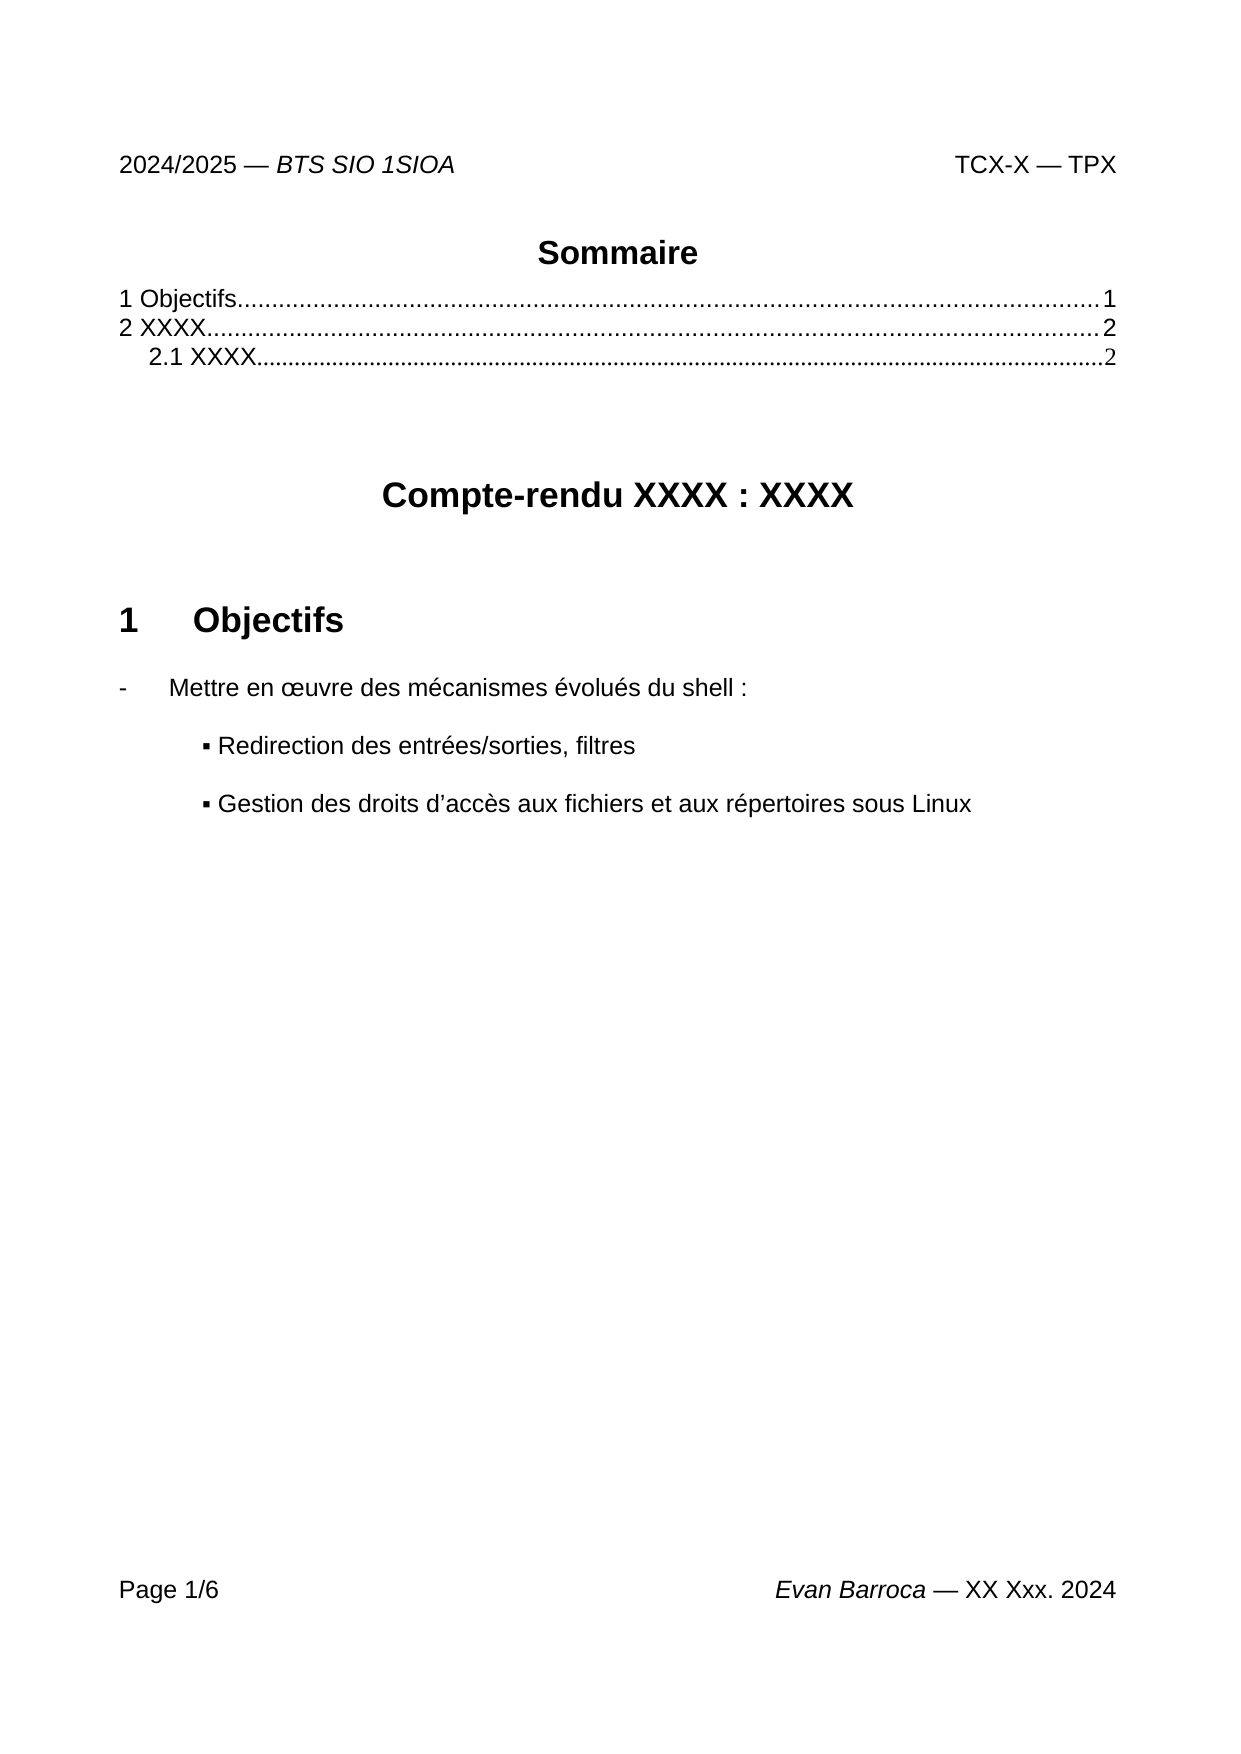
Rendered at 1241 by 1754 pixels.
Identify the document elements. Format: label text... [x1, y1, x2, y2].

text ▪ Redirection des entrées/sorties, filtres [119, 731, 1117, 759]
text ▪ Gestion des droits d’accès aux fichiers et aux répertoires sous Linux [119, 788, 1117, 817]
subtitle Sommaire [119, 233, 1117, 272]
text 2 XXXX 2 [119, 313, 1117, 342]
subtitle Objectifs [119, 599, 1117, 640]
text 1 Objectifs 1 [119, 284, 1117, 313]
text - Mettre en œuvre des mécanismes évolués du shell : [119, 673, 1117, 702]
text 2.1 XXXX 2 [148, 342, 1117, 371]
subtitle Compte-rendu XXXX : XXXX [119, 474, 1117, 514]
